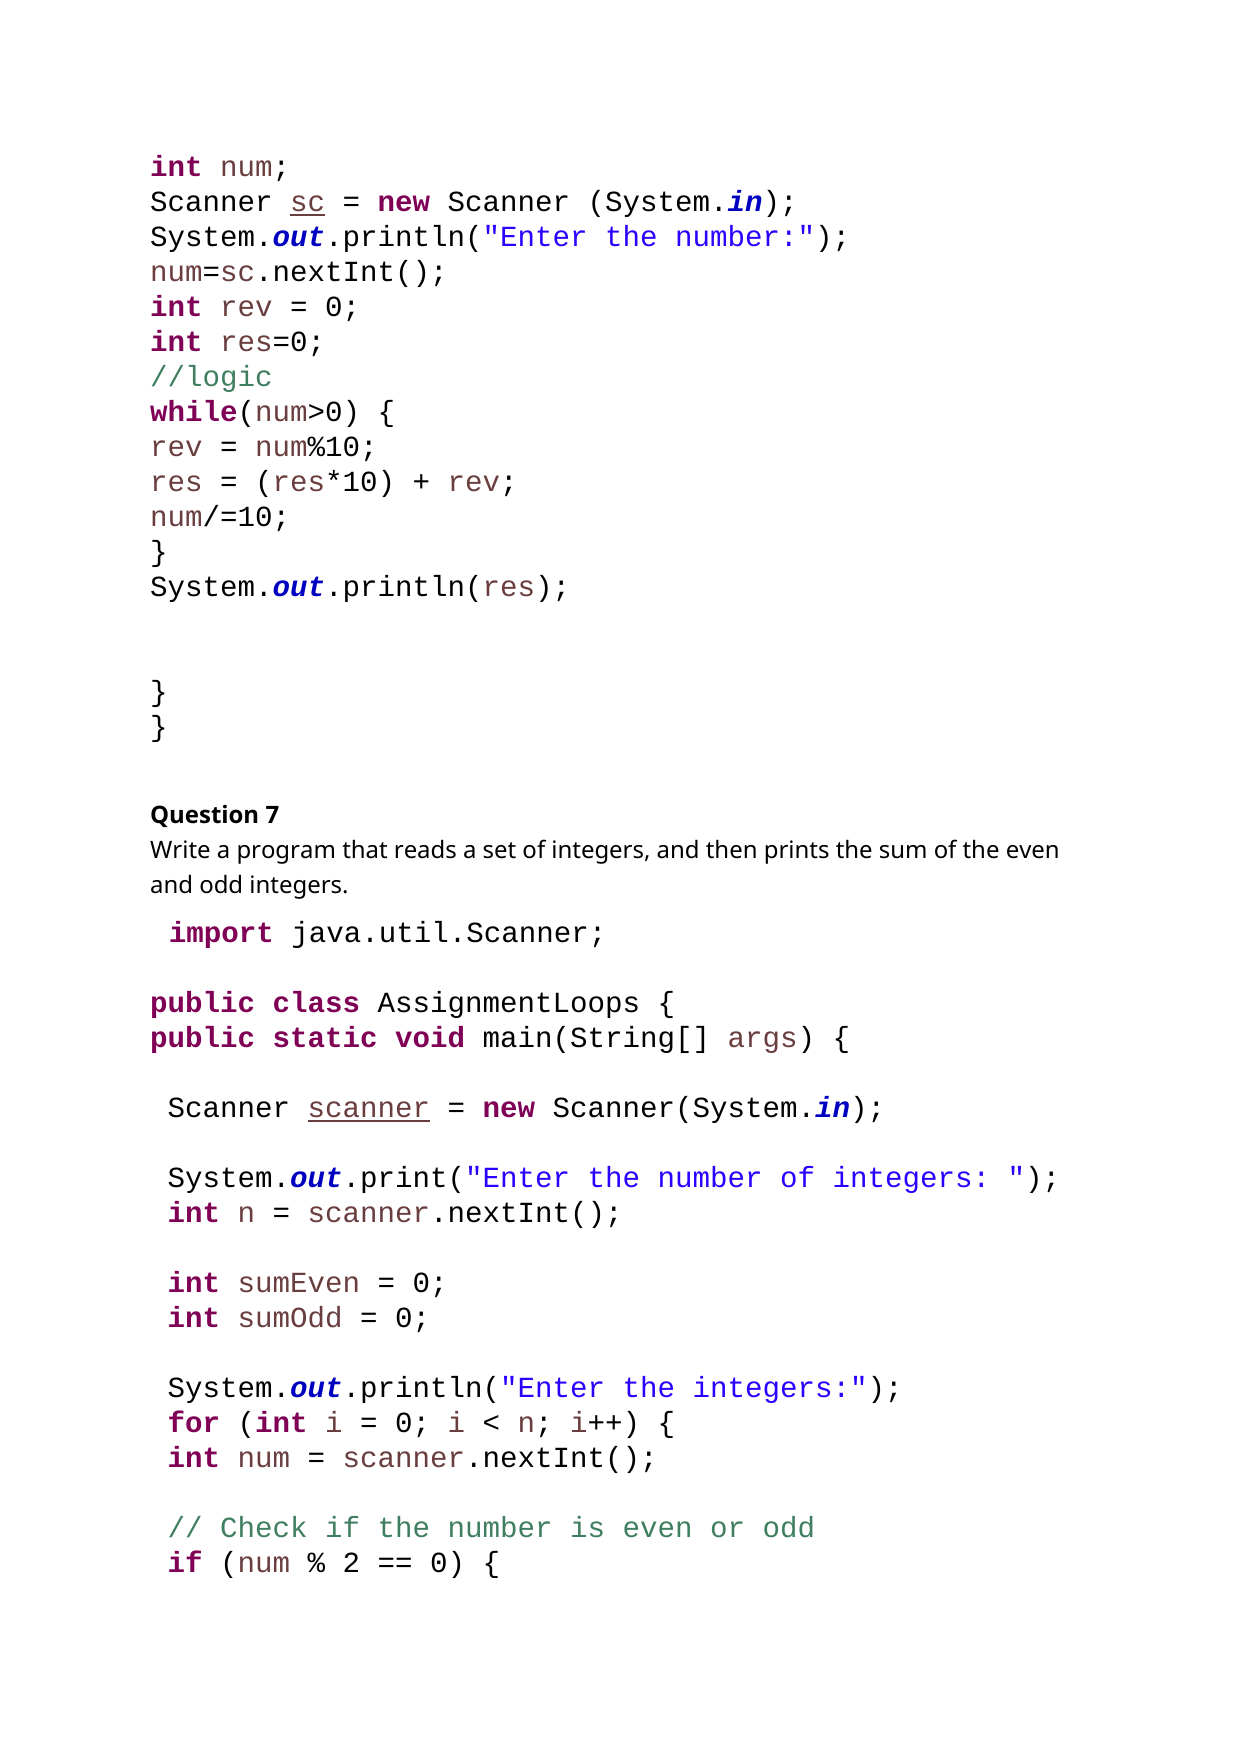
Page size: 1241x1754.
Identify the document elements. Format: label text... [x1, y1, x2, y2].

text num=sc.nextInt(); [150, 255, 1090, 290]
text import java.util.Scanner; [150, 916, 1090, 951]
text int sumEven = 0; [150, 1266, 1090, 1301]
text //logic [150, 360, 1090, 395]
text Scanner scanner = new Scanner(System.in); [150, 1091, 1090, 1126]
text Question 7 [150, 796, 1090, 831]
text while(num>0) { [150, 395, 1090, 430]
text rev = num%10; [150, 430, 1090, 465]
text int n = scanner.nextInt(); [150, 1196, 1090, 1231]
text System.out.println("Enter the number:"); [150, 220, 1090, 255]
text } [150, 710, 1090, 745]
text int res=0; [150, 325, 1090, 360]
text int rev = 0; [150, 290, 1090, 325]
text } [150, 535, 1090, 570]
text // Check if the number is even or odd [150, 1511, 1090, 1546]
text Scanner sc = new Scanner (System.in); [150, 185, 1090, 220]
text public static void main(String[] args) { [150, 1021, 1090, 1056]
text if (num % 2 == 0) { [150, 1546, 1090, 1581]
text int sumOdd = 0; [150, 1301, 1090, 1336]
text Write a program that reads a set of integers, and then prints the sum of the even and odd integers. [150, 831, 1090, 901]
text num/=10; [150, 500, 1090, 535]
text int num; [150, 150, 1090, 185]
text int num = scanner.nextInt(); [150, 1441, 1090, 1476]
text for (int i = 0; i < n; i++) { [150, 1406, 1090, 1441]
text System.out.println("Enter the integers:"); [150, 1371, 1090, 1406]
text System.out.print("Enter the number of integers: "); [150, 1161, 1090, 1196]
text res = (res*10) + rev; [150, 465, 1090, 500]
text System.out.println(res); [150, 570, 1090, 605]
text public class AssignmentLoops { [150, 986, 1090, 1021]
text } [150, 675, 1090, 710]
